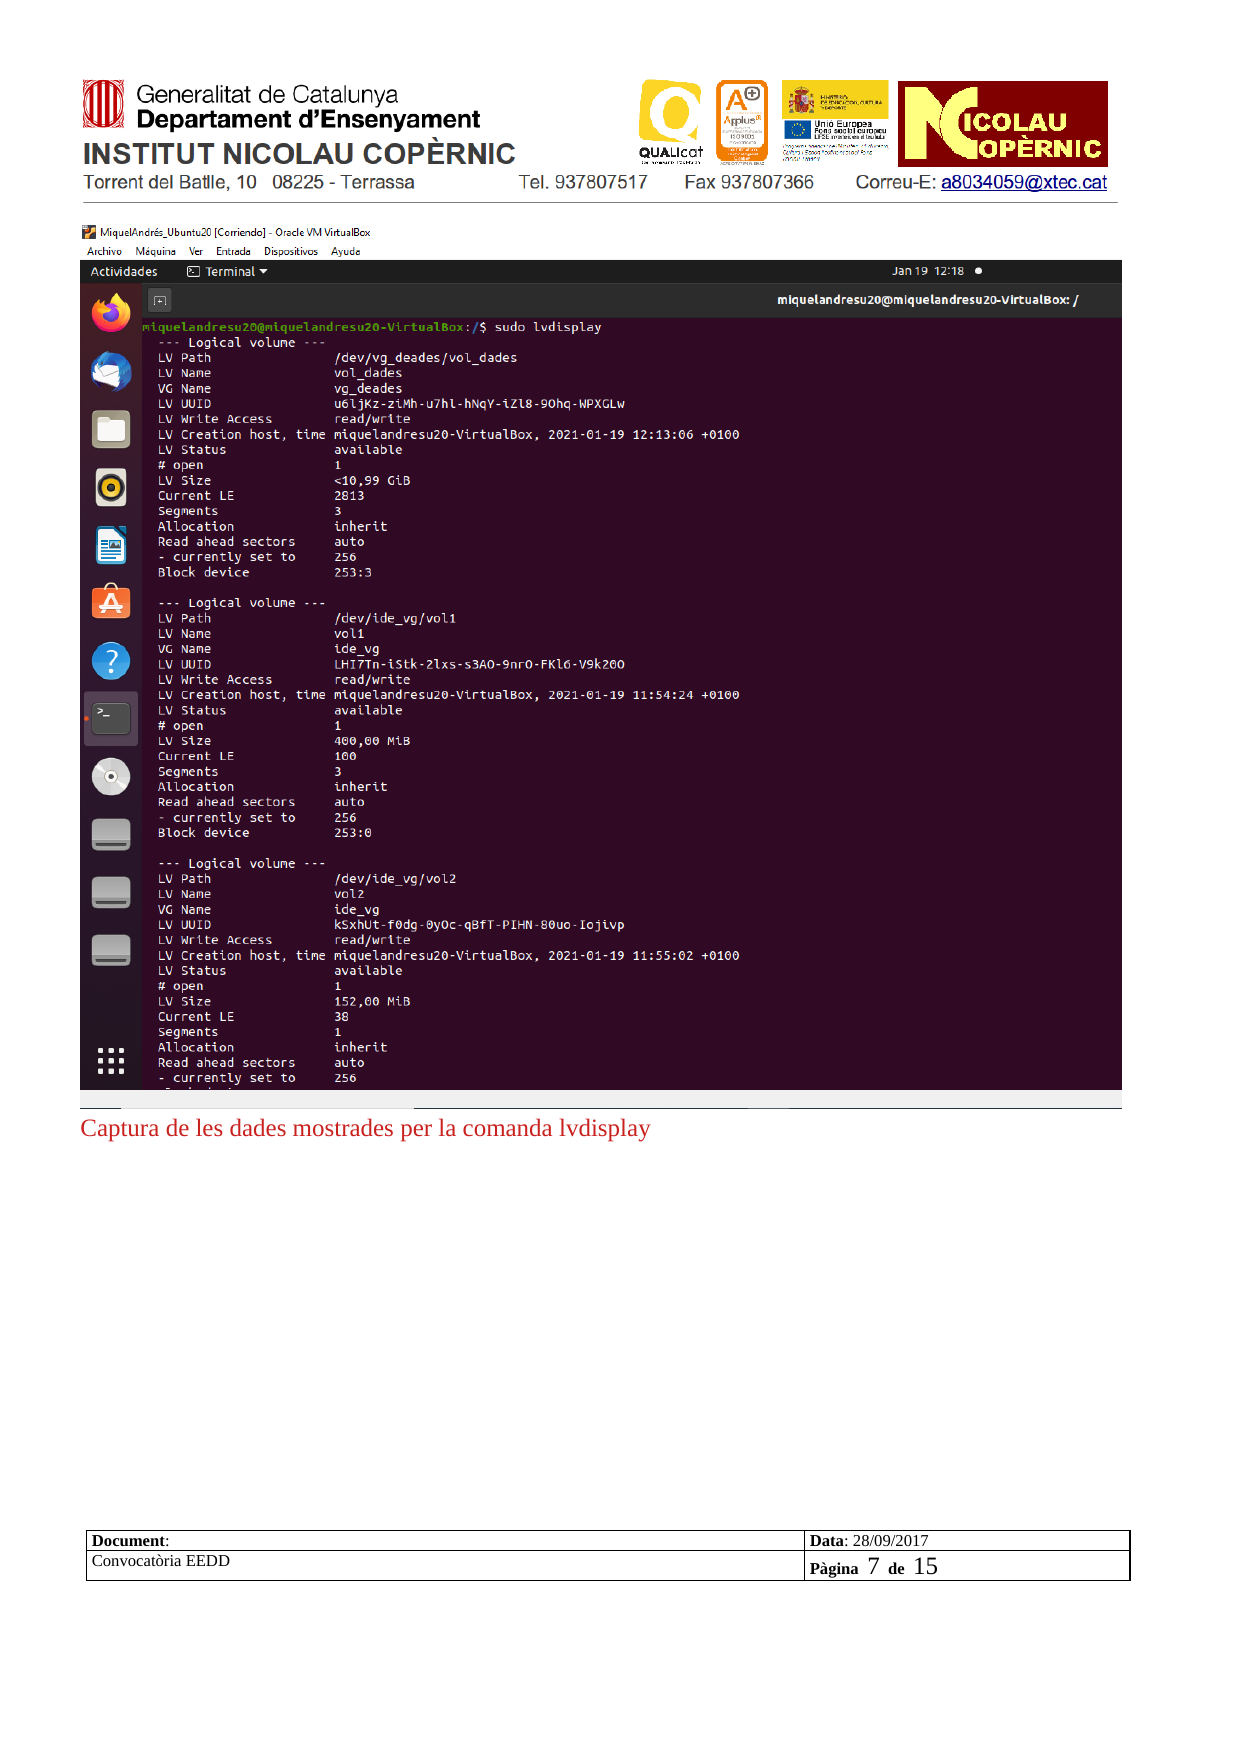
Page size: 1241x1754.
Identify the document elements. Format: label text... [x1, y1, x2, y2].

text Captura de les dades mostrades per la comanda lvdisplay [80, 1109, 1122, 1141]
picture [80, 73, 1122, 1109]
